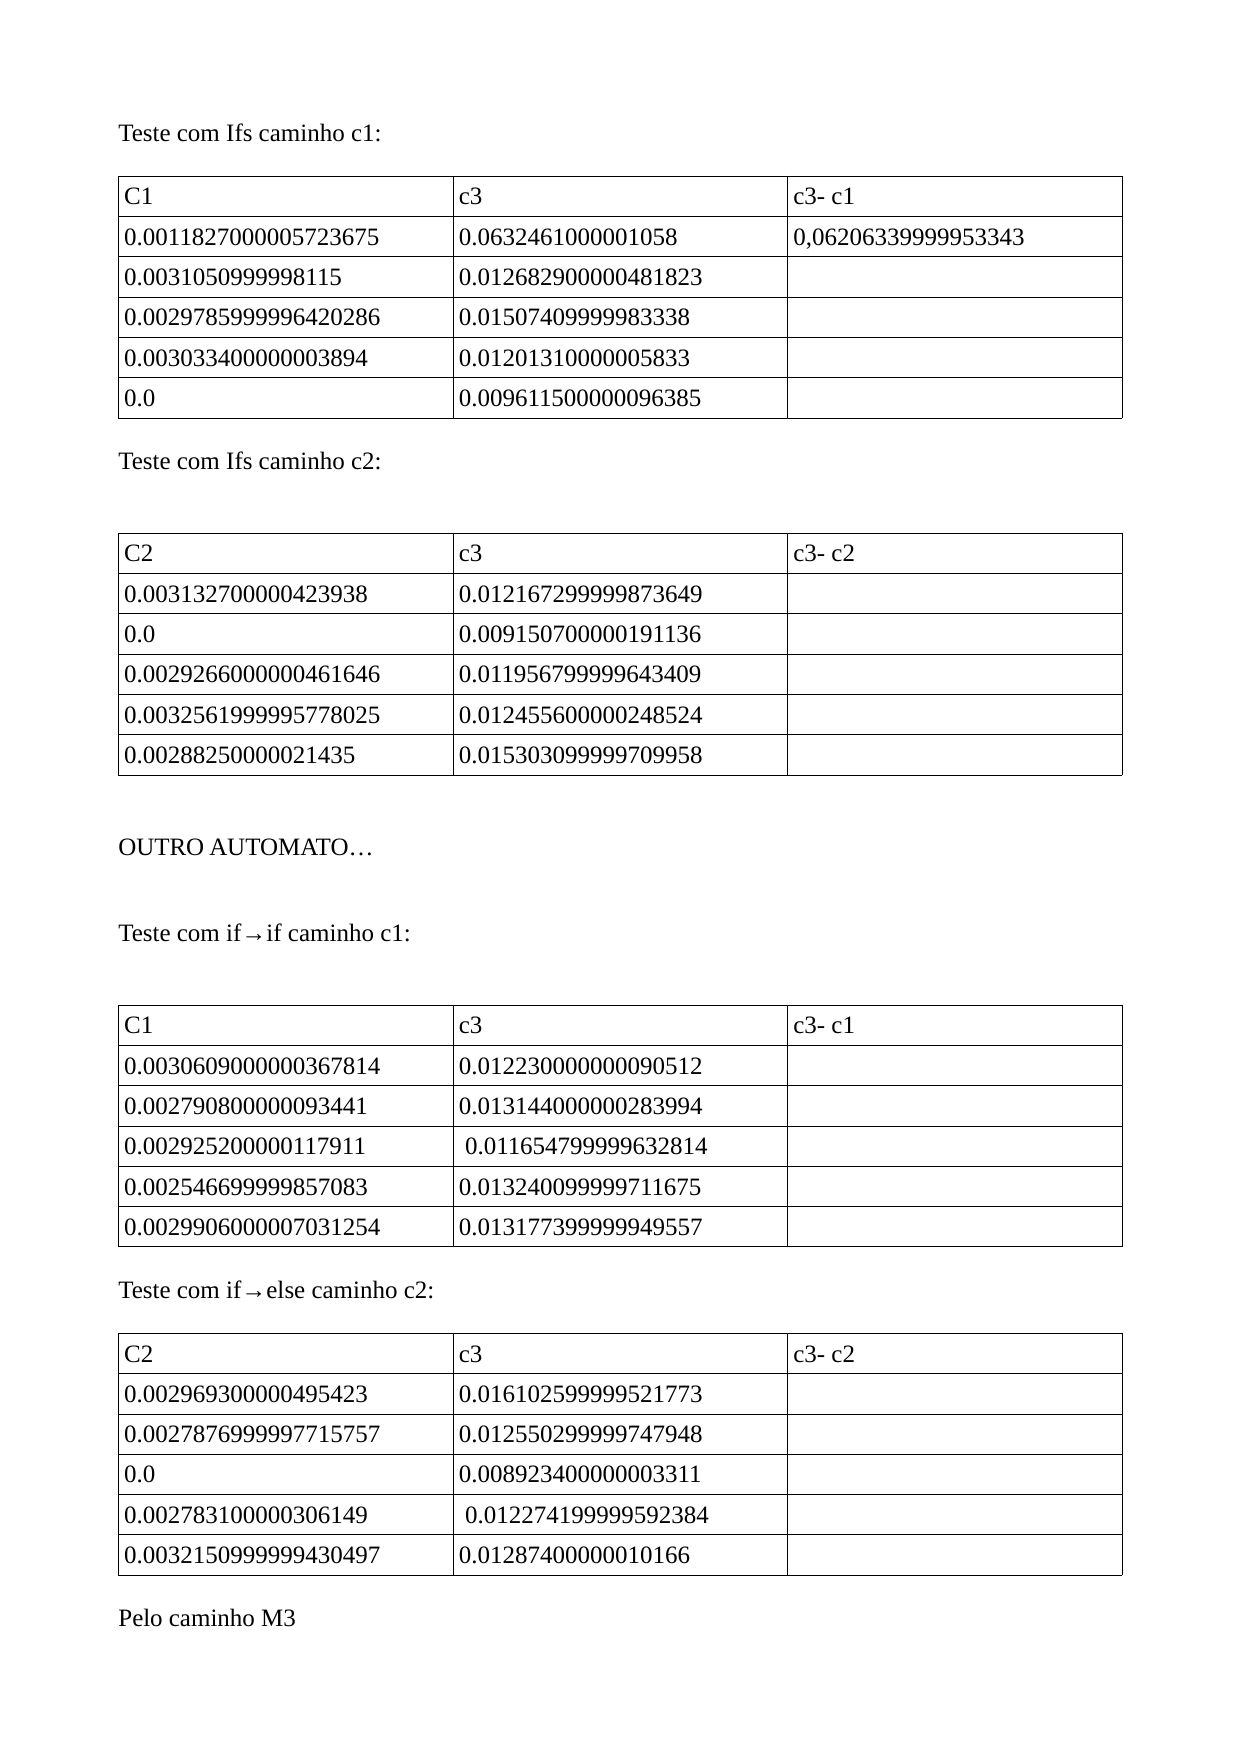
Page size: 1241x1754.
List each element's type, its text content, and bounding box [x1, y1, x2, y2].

table_cell [788, 1046, 1122, 1085]
table_cell 0.003132700000423938 [119, 574, 453, 613]
table_cell 0.00288250000021435 [119, 735, 453, 774]
table_cell [788, 1127, 1122, 1166]
table_cell 0,06206339999953343 [788, 217, 1122, 256]
table_cell 0.013240099999711675 [454, 1167, 787, 1206]
table_cell 0.0029906000007031254 [119, 1207, 453, 1246]
table_cell 0.012455600000248524 [454, 695, 787, 734]
table_cell [788, 1167, 1122, 1206]
table_header c3 [454, 1006, 787, 1045]
table_cell 0.013177399999949557 [454, 1207, 787, 1246]
table_cell 0.0029266000000461646 [119, 655, 453, 694]
table_cell 0.0032561999995778025 [119, 695, 453, 734]
table_cell 0.0011827000005723675 [119, 217, 453, 256]
table_cell 0.0032150999999430497 [119, 1535, 453, 1575]
table_cell [788, 338, 1122, 377]
table_cell 0.015303099999709958 [454, 735, 787, 774]
table_cell 0.012682900000481823 [454, 257, 787, 297]
table_cell 0.002783100000306149 [119, 1495, 453, 1534]
table_header c3 [454, 1334, 787, 1373]
table_cell [788, 378, 1122, 417]
table_cell 0.011654799999632814 [454, 1127, 787, 1166]
table_cell [788, 1374, 1122, 1413]
text Pelo caminho M3 [118, 1603, 1122, 1632]
text Teste com Ifs caminho c2: [118, 446, 1122, 475]
table_header C2 [119, 534, 453, 573]
table_header C1 [119, 177, 453, 216]
table_header C1 [119, 1006, 453, 1045]
text Teste com if→else caminho c2: [118, 1275, 1122, 1304]
table_cell [788, 1535, 1122, 1575]
table_cell [788, 1207, 1122, 1246]
table_header C2 [119, 1334, 453, 1373]
table_cell 0.0 [119, 614, 453, 653]
table_cell 0.0 [119, 378, 453, 417]
table_cell 0.016102599999521773 [454, 1374, 787, 1413]
table_cell [788, 1495, 1122, 1534]
table_cell 0.002925200000117911 [119, 1127, 453, 1166]
table_cell [788, 1455, 1122, 1494]
table_cell 0.0031050999998115 [119, 257, 453, 297]
table_header c3- c1 [788, 177, 1122, 216]
table_cell [788, 298, 1122, 337]
table_cell [788, 1086, 1122, 1126]
table_cell 0.0 [119, 1455, 453, 1494]
table_cell 0.0029785999996420286 [119, 298, 453, 337]
table_header c3- c1 [788, 1006, 1122, 1045]
table_cell [788, 655, 1122, 694]
table_cell [788, 614, 1122, 653]
table_header c3 [454, 177, 787, 216]
table_cell 0.003033400000003894 [119, 338, 453, 377]
table_cell 0.002546699999857083 [119, 1167, 453, 1206]
table_cell [788, 695, 1122, 734]
table_cell 0.011956799999643409 [454, 655, 787, 694]
table_cell 0.0632461000001058 [454, 217, 787, 256]
table_cell 0.009611500000096385 [454, 378, 787, 417]
table_cell 0.002790800000093441 [119, 1086, 453, 1126]
table_cell [788, 257, 1122, 297]
table_cell 0.012230000000090512 [454, 1046, 787, 1085]
table_cell 0.01507409999983338 [454, 298, 787, 337]
table_cell 0.0027876999997715757 [119, 1415, 453, 1454]
text OUTRO AUTOMATO… [118, 832, 1122, 861]
table_cell 0.01287400000010166 [454, 1535, 787, 1575]
table_cell 0.01201310000005833 [454, 338, 787, 377]
table_header c3- c2 [788, 1334, 1122, 1373]
text Teste com if→if caminho c1: [118, 918, 1122, 947]
table_header c3- c2 [788, 534, 1122, 573]
table_cell 0.008923400000003311 [454, 1455, 787, 1494]
table_cell [788, 574, 1122, 613]
table_cell 0.013144000000283994 [454, 1086, 787, 1126]
table_header c3 [454, 534, 787, 573]
table_cell 0.012550299999747948 [454, 1415, 787, 1454]
table_cell 0.012274199999592384 [454, 1495, 787, 1534]
text Teste com Ifs caminho c1: [118, 118, 1122, 147]
table_cell [788, 1415, 1122, 1454]
table_cell 0.0030609000000367814 [119, 1046, 453, 1085]
table_cell 0.009150700000191136 [454, 614, 787, 653]
table_cell 0.012167299999873649 [454, 574, 787, 613]
table_cell 0.002969300000495423 [119, 1374, 453, 1413]
table_cell [788, 735, 1122, 774]
